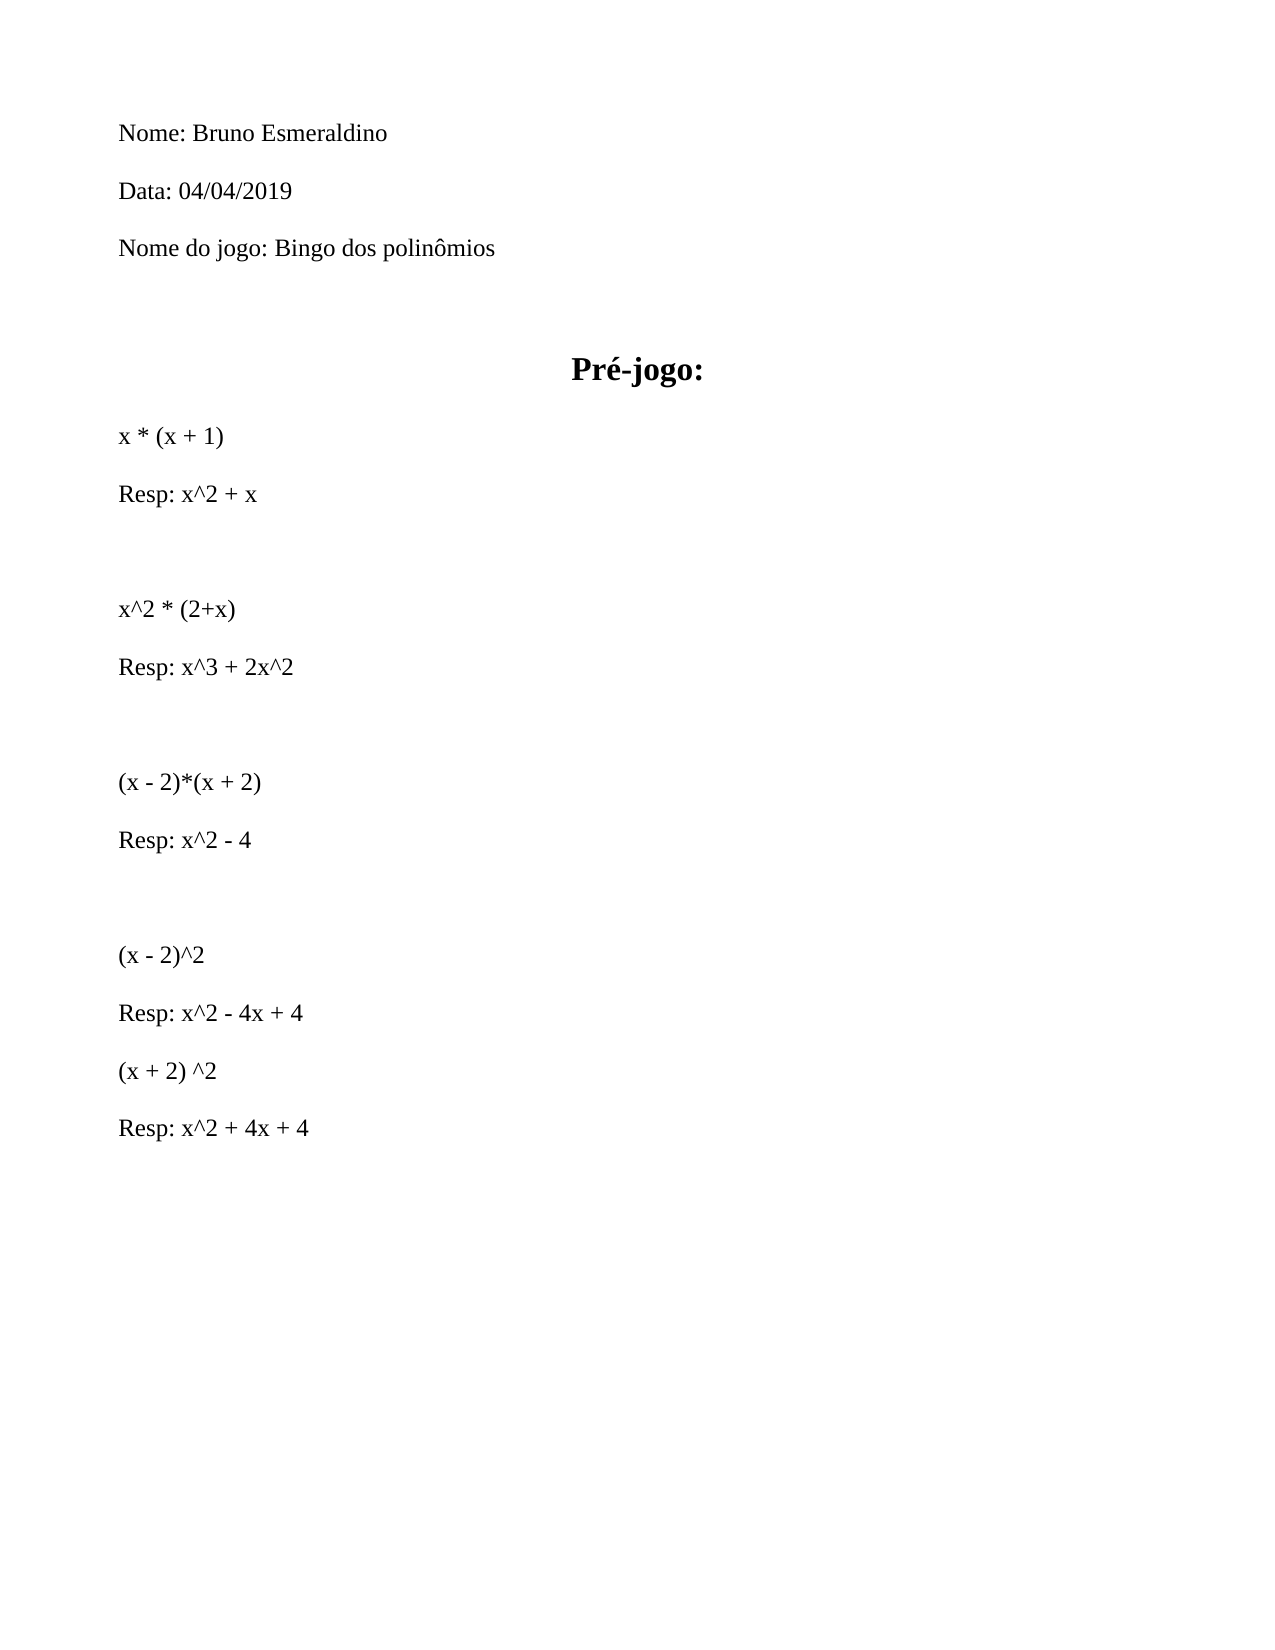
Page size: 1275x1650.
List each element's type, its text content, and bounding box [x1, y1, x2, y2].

text (x - 2)^2 [118, 940, 1157, 969]
text x * (x + 1) [118, 421, 1157, 450]
text Resp: x^2 + x [118, 479, 1157, 507]
text Resp: x^2 + 4x + 4 [118, 1113, 1157, 1142]
text Resp: x^2 - 4 [118, 825, 1157, 854]
text (x - 2)*(x + 2) [118, 767, 1157, 796]
text Nome: Bruno Esmeraldino [118, 118, 1157, 147]
text Resp: x^2 - 4x + 4 [118, 998, 1157, 1027]
text Resp: x^3 + 2x^2 [118, 652, 1157, 681]
text x^2 * (2+x) [118, 594, 1157, 623]
text Data: 04/04/2019 [118, 176, 1157, 204]
text Nome do jogo: Bingo dos polinômios [118, 233, 1157, 262]
text Pré-jogo: [118, 349, 1157, 387]
text (x + 2) ^2 [118, 1056, 1157, 1084]
